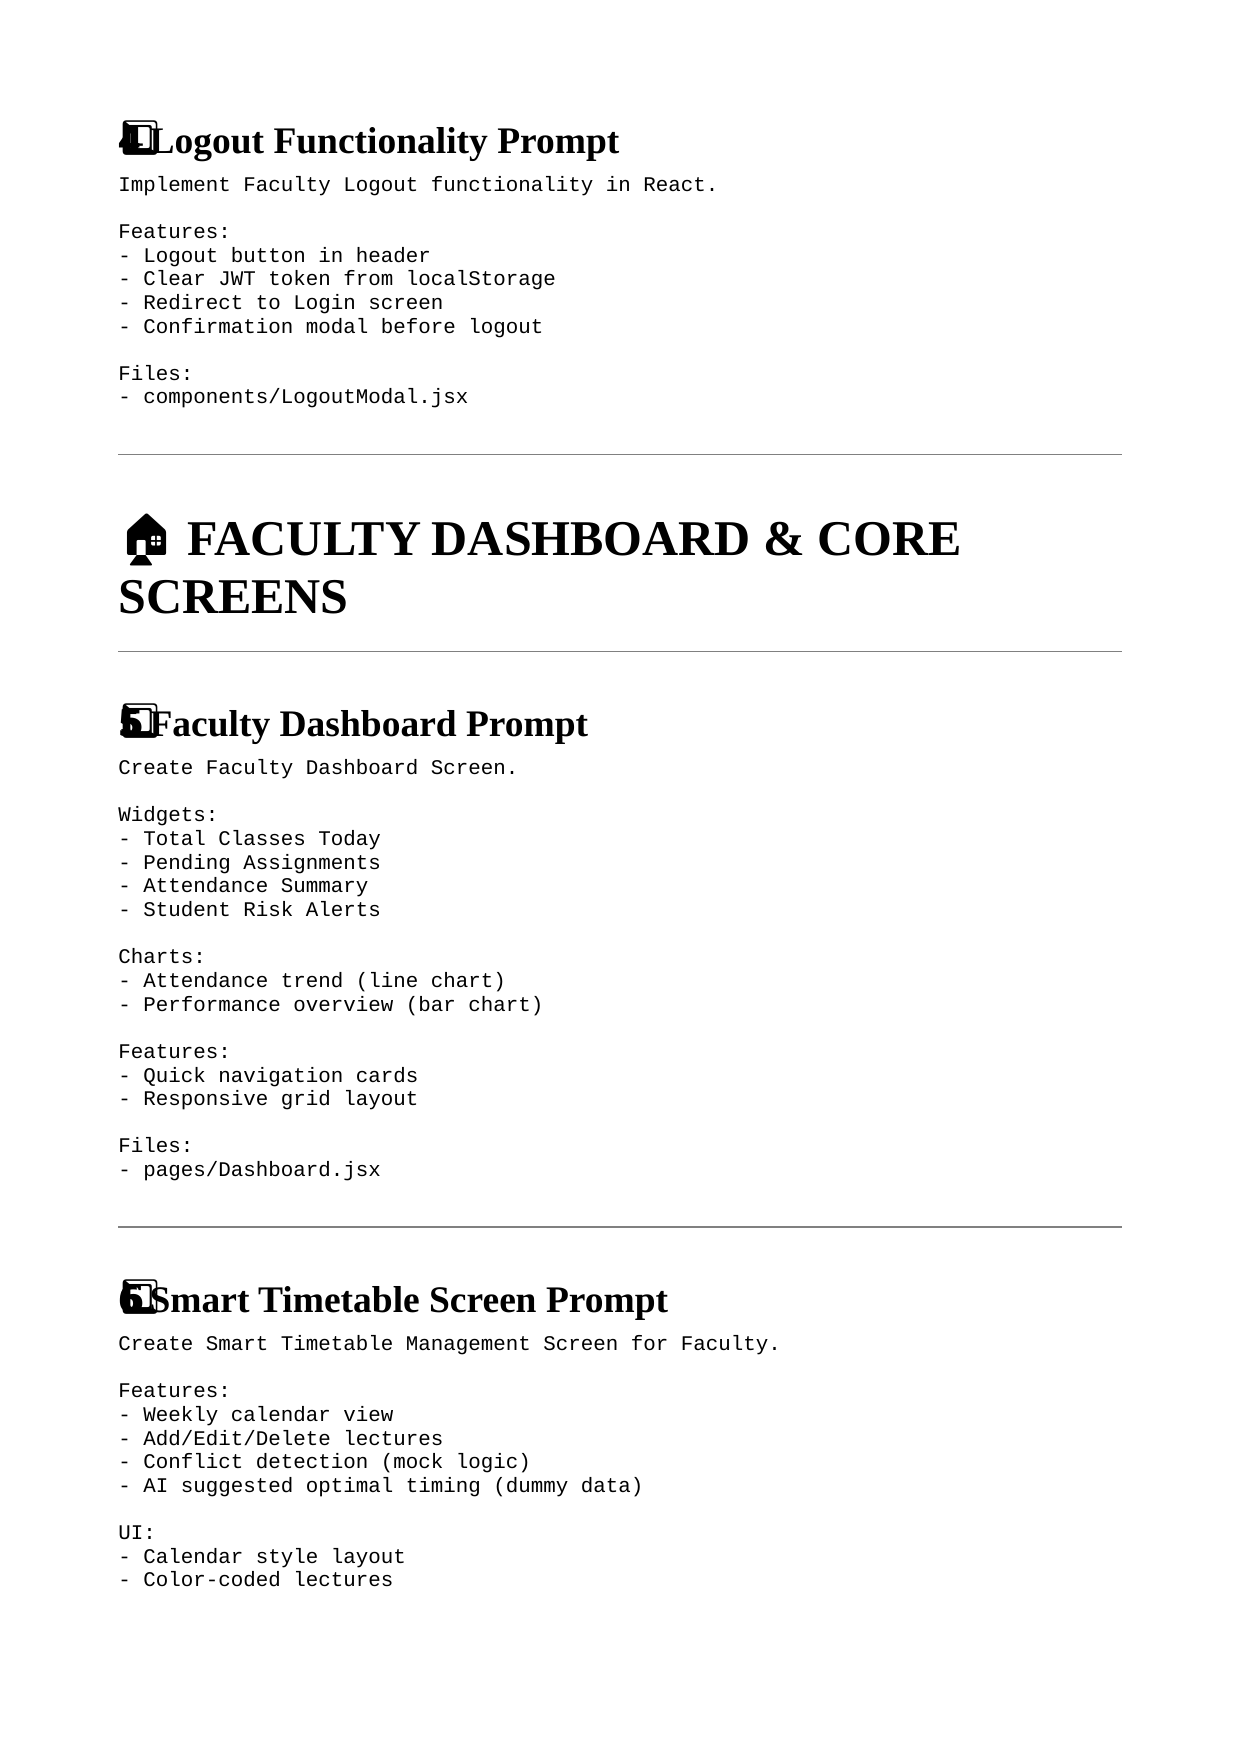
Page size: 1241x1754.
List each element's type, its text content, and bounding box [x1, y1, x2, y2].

text - AI suggested optimal timing (dummy data) [118, 1475, 1122, 1498]
text - Total Classes Today [118, 828, 1122, 852]
text Create Smart Timetable Management Screen for Faculty. [118, 1333, 1122, 1357]
text - Student Risk Alerts [118, 899, 1122, 923]
text - Performance overview (bar chart) [118, 994, 1122, 1017]
text - Color-coded lectures [118, 1569, 1122, 1593]
text - Logout button in header [118, 245, 1122, 268]
text - Attendance Summary [118, 875, 1122, 899]
text Features: [118, 1380, 1122, 1404]
subtitle 6️⃣ Smart Timetable Screen Prompt [118, 1277, 1122, 1321]
text - Clear JWT token from localStorage [118, 268, 1122, 292]
text Features: [118, 1041, 1122, 1064]
text - Responsive grid layout [118, 1088, 1122, 1112]
text - Redirect to Login screen [118, 292, 1122, 316]
subtitle 🏠 FACULTY DASHBOARD & CORE SCREENS [118, 509, 1122, 624]
text - Conflict detection (mock logic) [118, 1451, 1122, 1475]
text - Quick navigation cards [118, 1064, 1122, 1088]
subtitle 4️⃣ Logout Functionality Prompt [118, 118, 1122, 161]
text Create Faculty Dashboard Screen. [118, 757, 1122, 781]
text UI: [118, 1522, 1122, 1546]
text Files: [118, 1136, 1122, 1159]
text Implement Faculty Logout functionality in React. [118, 174, 1122, 197]
text - Attendance trend (line chart) [118, 970, 1122, 994]
text - components/LogoutModal.jsx [118, 387, 1122, 410]
text Charts: [118, 946, 1122, 970]
text - Weekly calendar view [118, 1404, 1122, 1428]
text - Confirmation modal before logout [118, 316, 1122, 339]
text Files: [118, 363, 1122, 387]
text Widgets: [118, 804, 1122, 828]
subtitle 5️⃣ Faculty Dashboard Prompt [118, 702, 1122, 745]
text - Add/Edit/Delete lectures [118, 1428, 1122, 1451]
text - pages/Dashboard.jsx [118, 1159, 1122, 1183]
text - Calendar style layout [118, 1546, 1122, 1569]
text Features: [118, 221, 1122, 245]
text - Pending Assignments [118, 852, 1122, 875]
